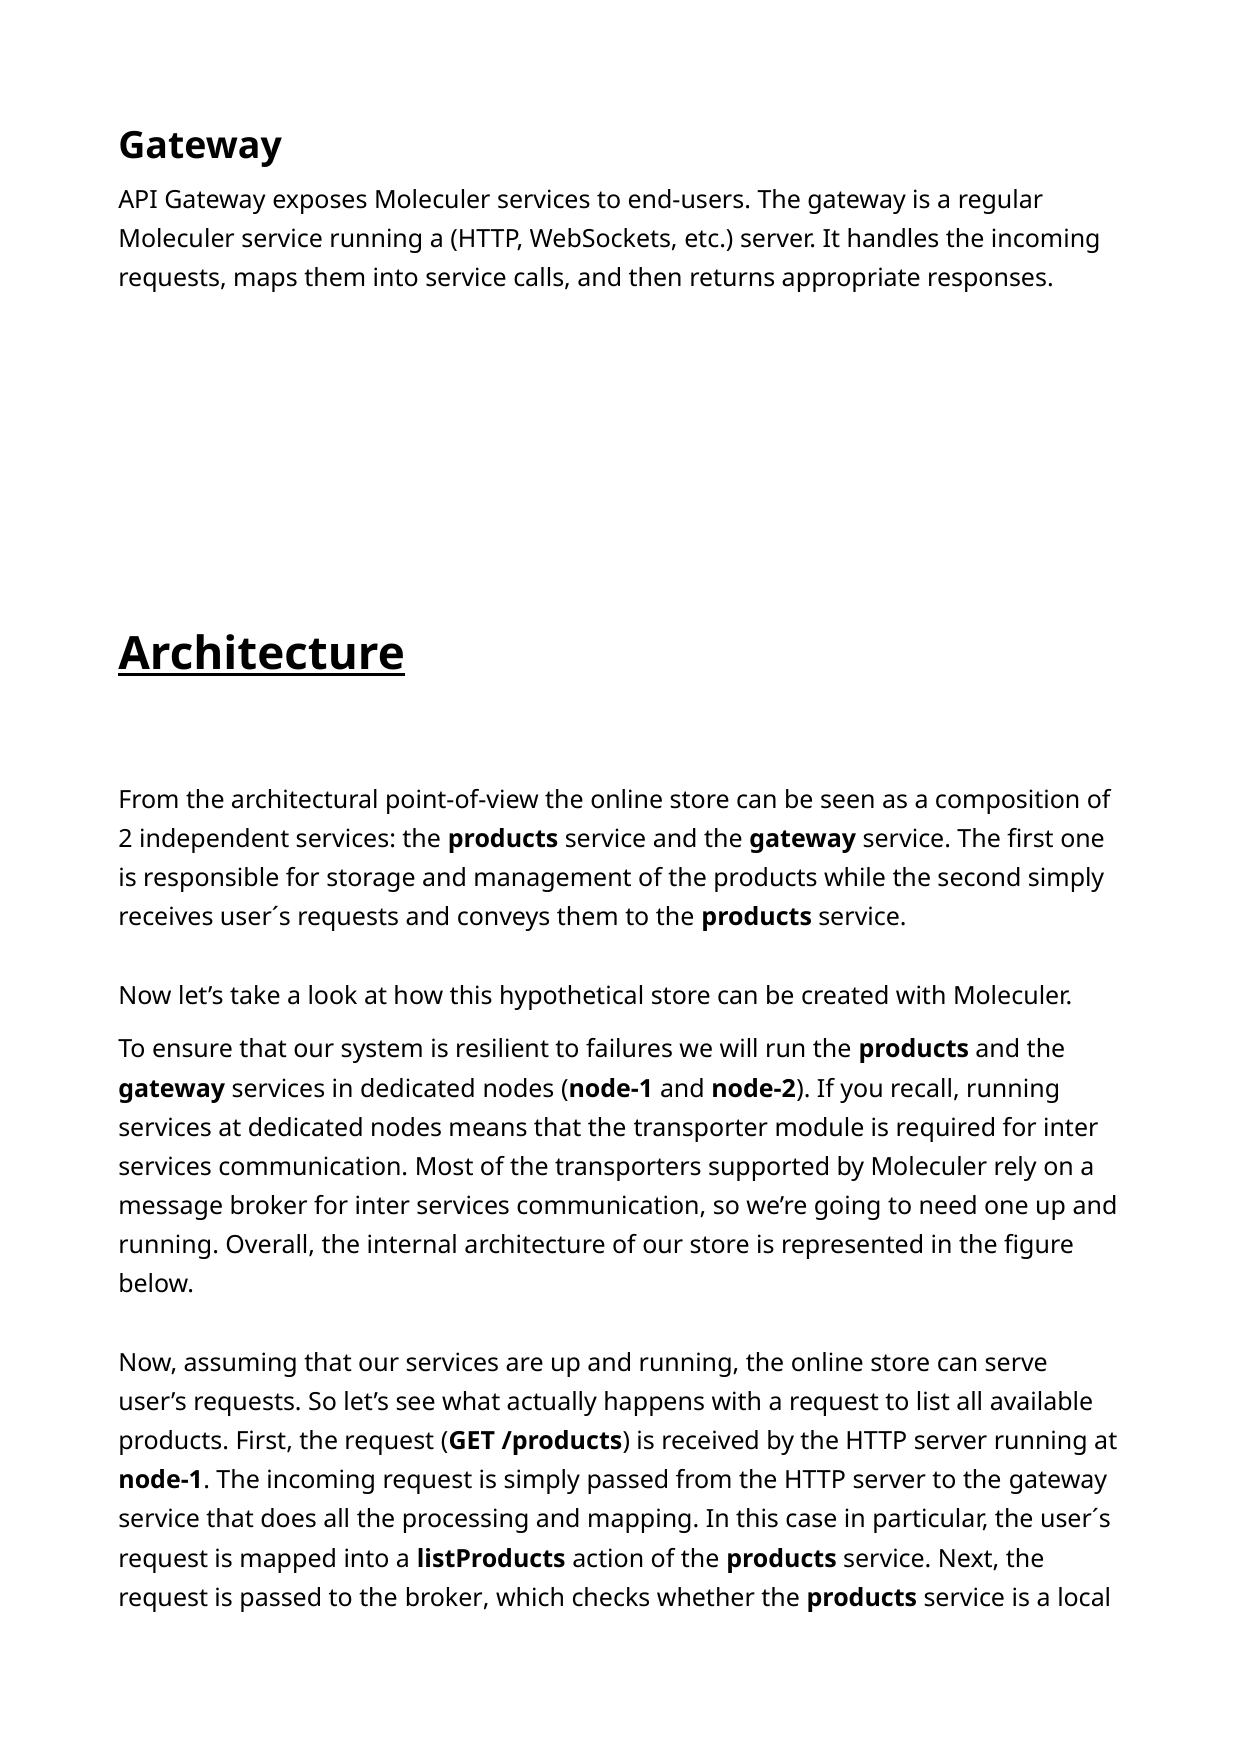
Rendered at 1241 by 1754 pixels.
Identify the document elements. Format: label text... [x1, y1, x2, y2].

subtitle Architecture [118, 620, 1122, 683]
text Now let’s take a look at how this hypothetical store can be created with Moleculer. [118, 977, 1122, 1011]
text To ensure that our system is resilient to failures we will run the products and the gateway services in dedicated nodes (node-1 and node-2). If you recall, running services at dedicated nodes means that the transporter module is required for inter services communication. Most of the transporters supported by Moleculer rely on a message broker for inter services communication, so we’re going to need one up and running. Overall, the internal architecture of our store is represented in the figure below. [118, 1031, 1122, 1300]
subtitle Gateway [118, 118, 1122, 169]
text From the architectural point-of-view the online store can be seen as a composition of 2 independent services: the products service and the gateway service. The first one is responsible for storage and management of the products while the second simply receives user´s requests and conveys them to the products service. [118, 781, 1122, 933]
text Now, assuming that our services are up and running, the online store can serve user’s requests. So let’s see what actually happens with a request to list all available products. First, the request (GET /products) is received by the HTTP server running at node-1. The incoming request is simply passed from the HTTP server to the gateway service that does all the processing and mapping. In this case in particular, the user´s request is mapped into a listProducts action of the products service. Next, the request is passed to the broker, which checks whether the products service is a local [118, 1344, 1122, 1613]
text API Gateway exposes Moleculer services to end-users. The gateway is a regular Moleculer service running a (HTTP, WebSockets, etc.) server. It handles the incoming requests, maps them into service calls, and then returns appropriate responses. [118, 182, 1122, 294]
